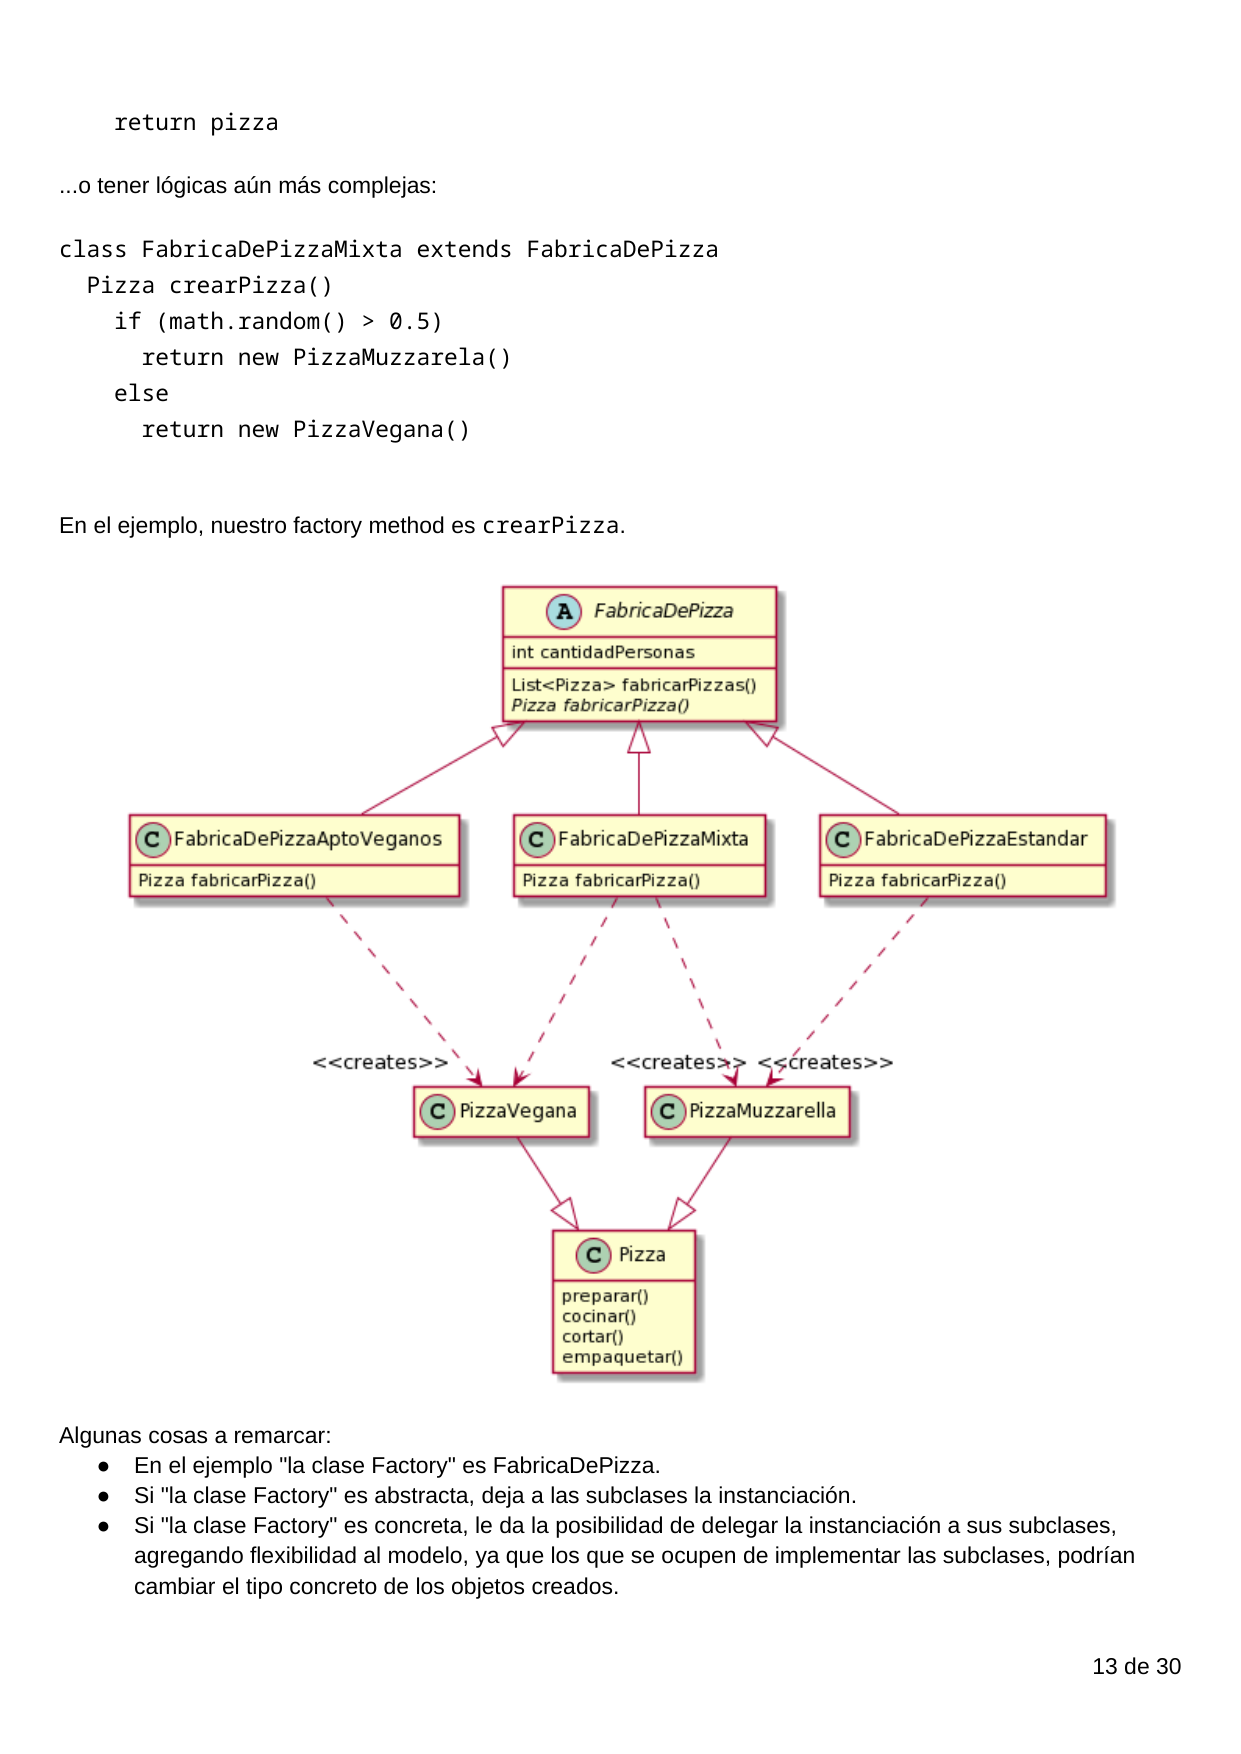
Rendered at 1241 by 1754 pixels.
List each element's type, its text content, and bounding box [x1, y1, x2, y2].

list En el ejemplo "la clase Factory" es FabricaDePizza. [96, 1452, 1181, 1478]
text Algunas cosas a remarcar: [59, 1422, 1181, 1448]
text if (math.random() > 0.5) [59, 305, 1181, 336]
text return new PizzaMuzzarela() [59, 341, 1181, 372]
text return new PizzaVegana() [59, 412, 1181, 444]
text return pizza [59, 106, 1181, 137]
list Si "la clase Factory" es concreta, le da la posibilidad de delegar la instanciación a sus subclases, agregando flexibilidad al modelo, ya que los que se ocupen de implementar las subclases, podrían cambiar el tipo concreto de los objetos creados. [96, 1512, 1181, 1599]
list Si "la clase Factory" es abstracta, deja a las subclases la instanciación. [96, 1482, 1181, 1508]
picture [120, 575, 1121, 1388]
text En el ejemplo, nuestro factory method es crearPizza. [59, 509, 1181, 540]
text class FabricaDePizzaMixta extends FabricaDePizza [59, 233, 1181, 264]
text Pizza crearPizza() [59, 269, 1181, 300]
text else [59, 377, 1181, 408]
text ...o tener lógicas aún más complejas: [59, 172, 1181, 199]
